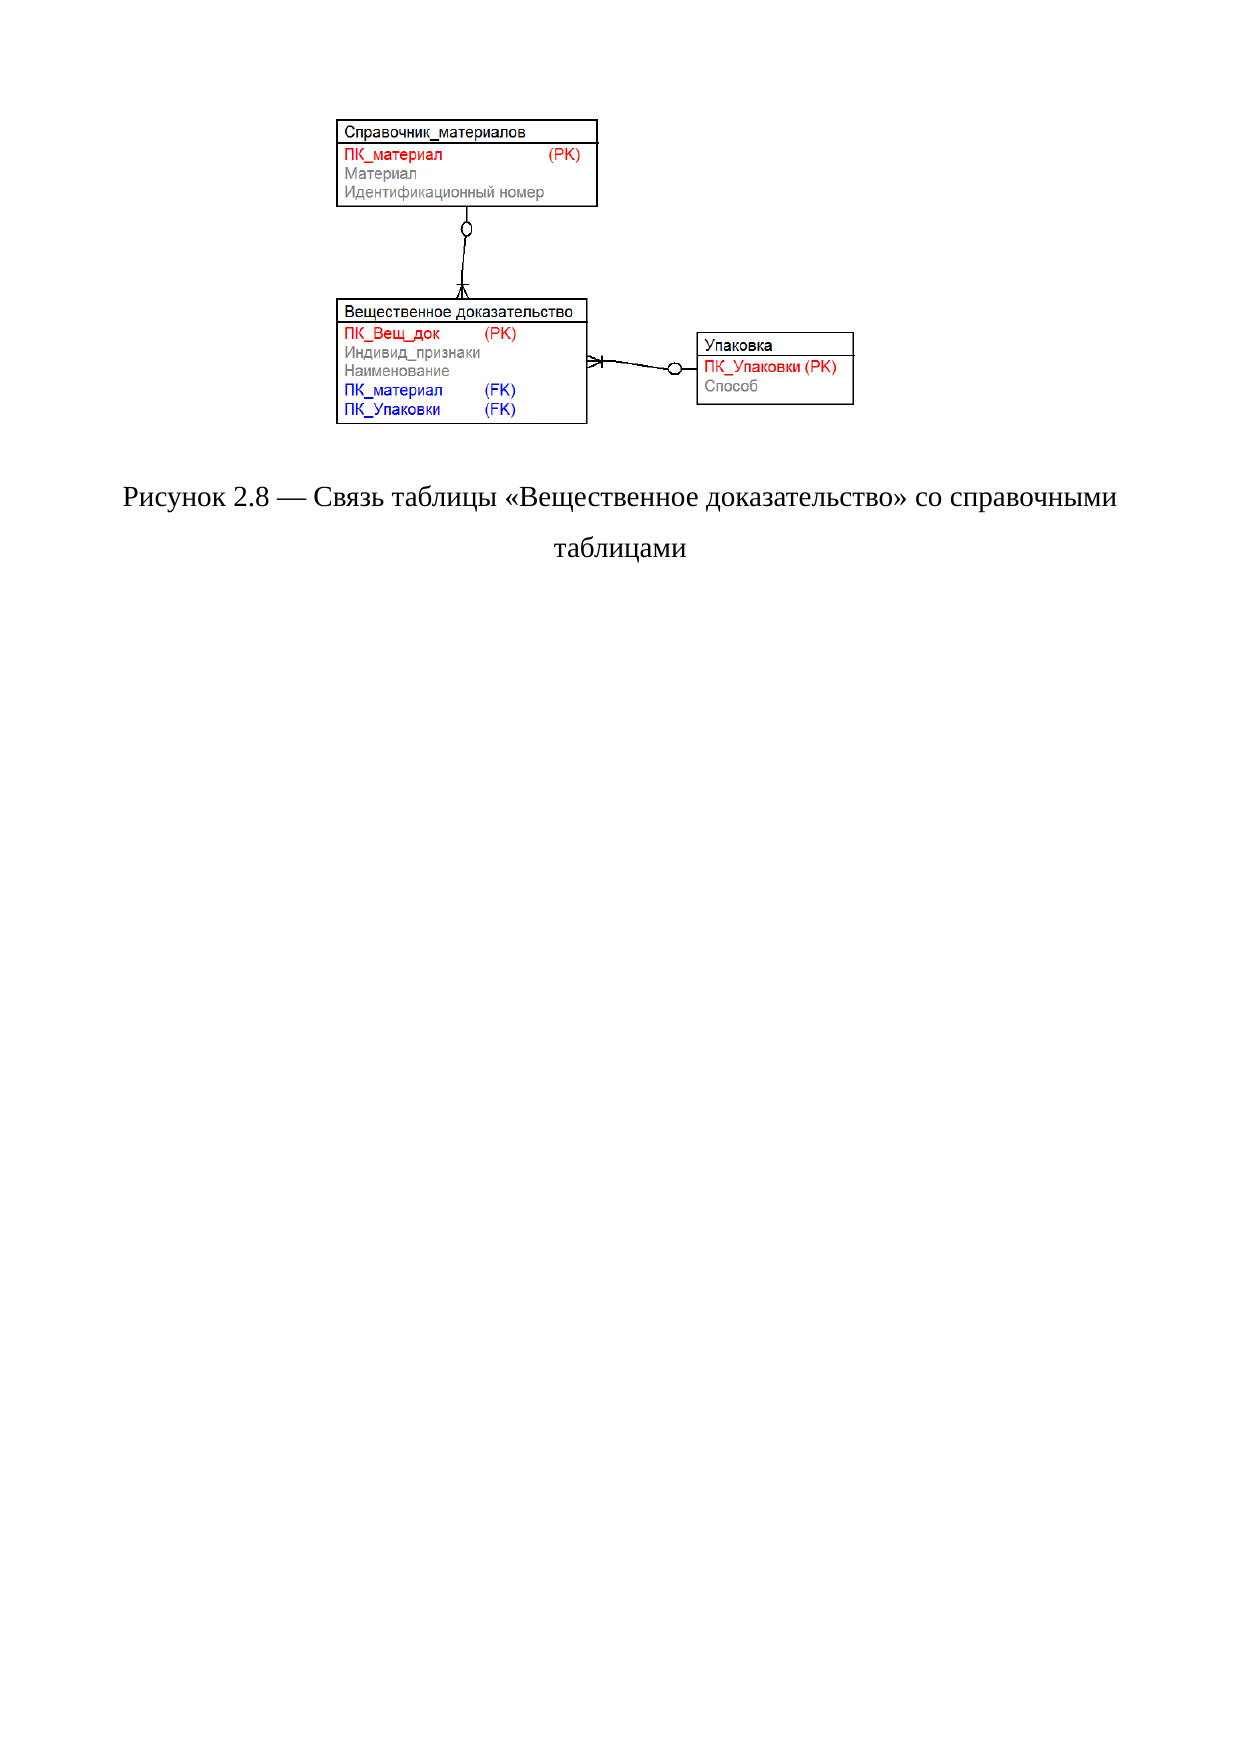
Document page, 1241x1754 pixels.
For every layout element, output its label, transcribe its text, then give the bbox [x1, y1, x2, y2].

picture [336, 118, 905, 463]
text Рисунок 2.8 — Связь таблицы «Вещественное доказательство» со справочными таблицами [118, 118, 1122, 563]
